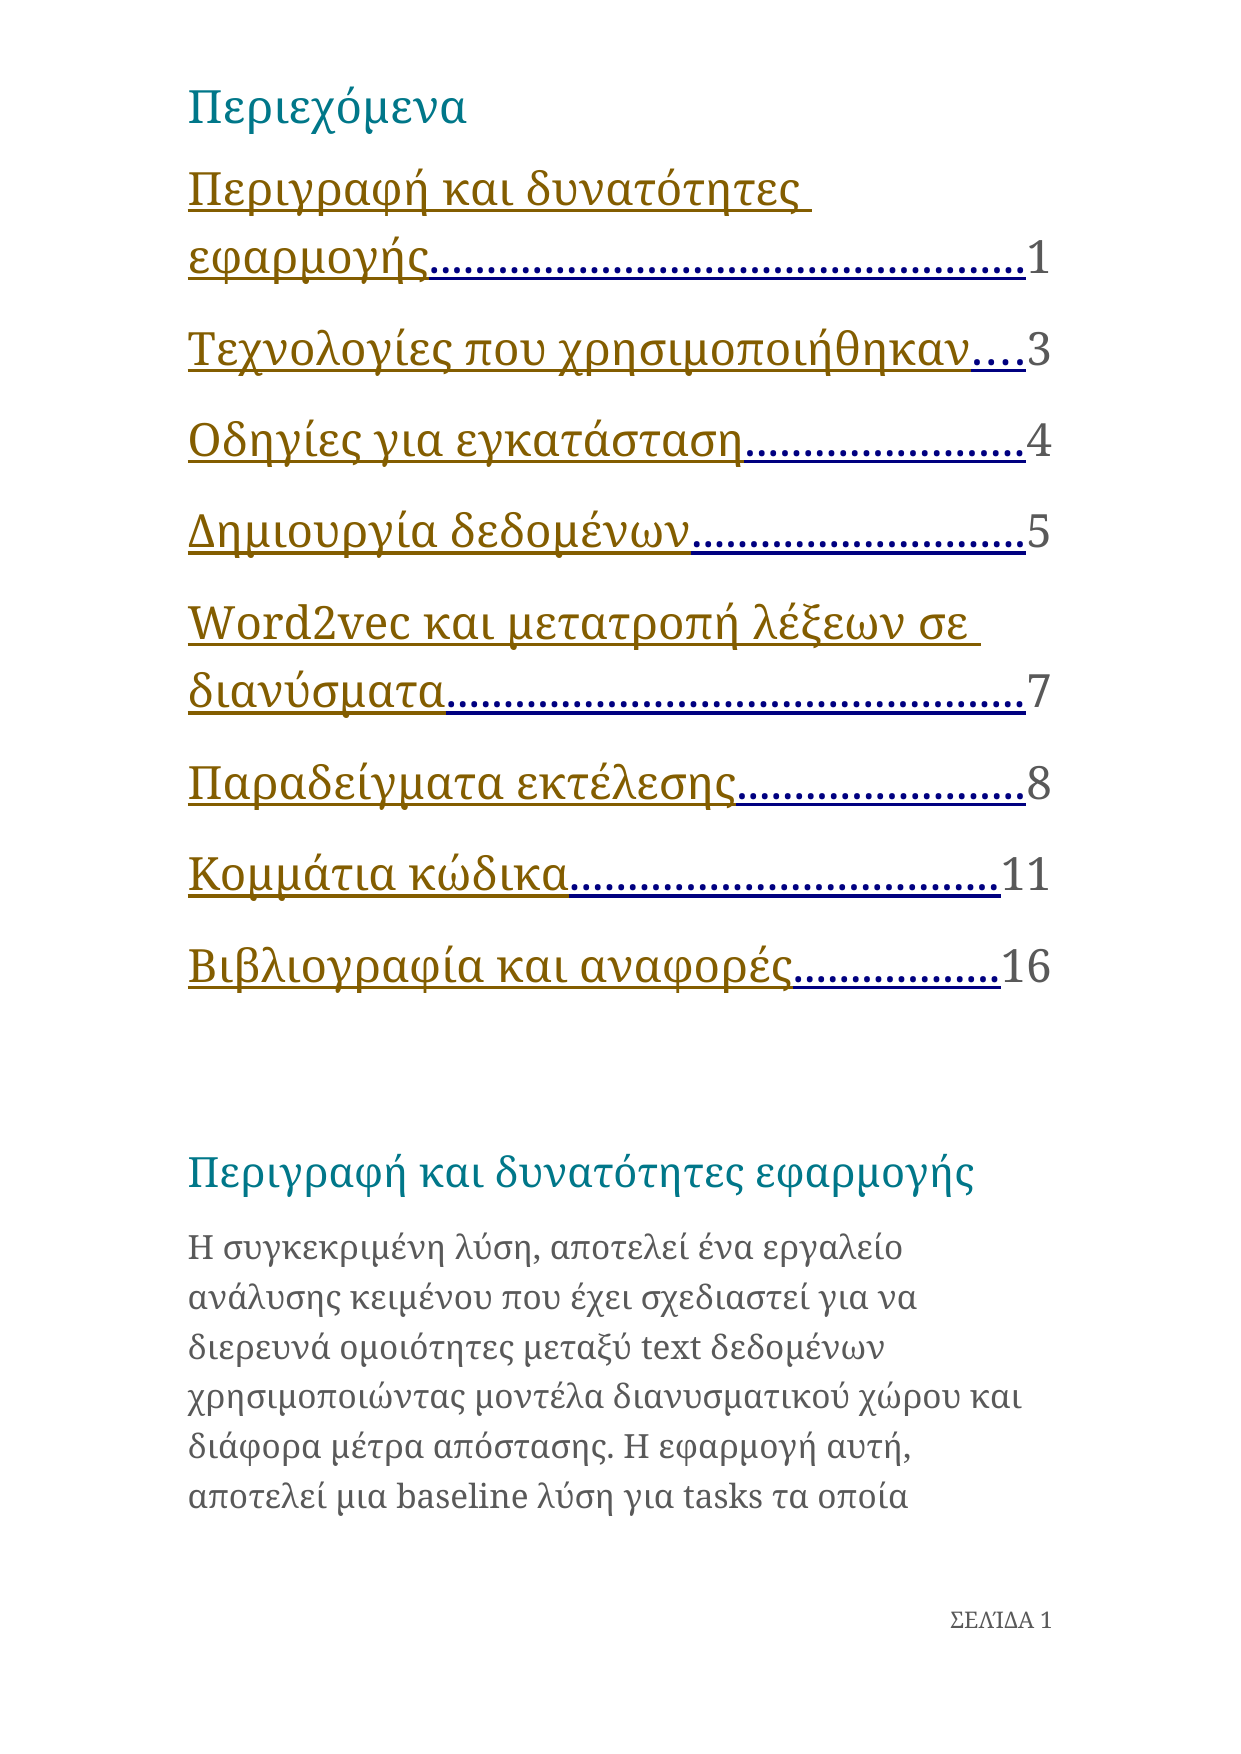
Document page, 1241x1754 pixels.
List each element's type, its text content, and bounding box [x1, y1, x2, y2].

text Περιγραφή και δυνατότητες εφαρμογής 1 [187, 156, 1053, 287]
text Παραδείγματα εκτέλεσης 8 [187, 750, 1053, 813]
text Η συγκεκριμένη λύση, αποτελεί ένα εργαλείο ανάλυσης κειμένου που έχει σχεδιαστεί για να διερευνά ομοιότητες μεταξύ text δεδομένων χρησιμοποιώντας μοντέλα διανυσματικού χώρου και διάφορα μέτρα απόστασης. Η εφαρμογή αυτή, αποτελεί μια baseline λύση για tasks τα οποία [187, 1224, 1053, 1518]
text Βιβλιογραφία και αναφορές 16 [187, 933, 1053, 996]
subtitle Περιγραφή και δυνατότητες εφαρμογής [187, 1142, 1053, 1199]
text Κομμάτια κώδικα 11 [187, 842, 1053, 904]
text Περιεχόμενα [187, 75, 1053, 137]
text Word2vec και μετατροπή λέξεων σε διανύσματα 7 [187, 590, 1053, 721]
text Δημιουργία δεδομένων 5 [187, 499, 1053, 561]
text Οδηγίες για εγκατάσταση 4 [187, 407, 1053, 470]
text Τεχνολογίες που χρησιμοποιήθηκαν 3 [187, 316, 1053, 378]
